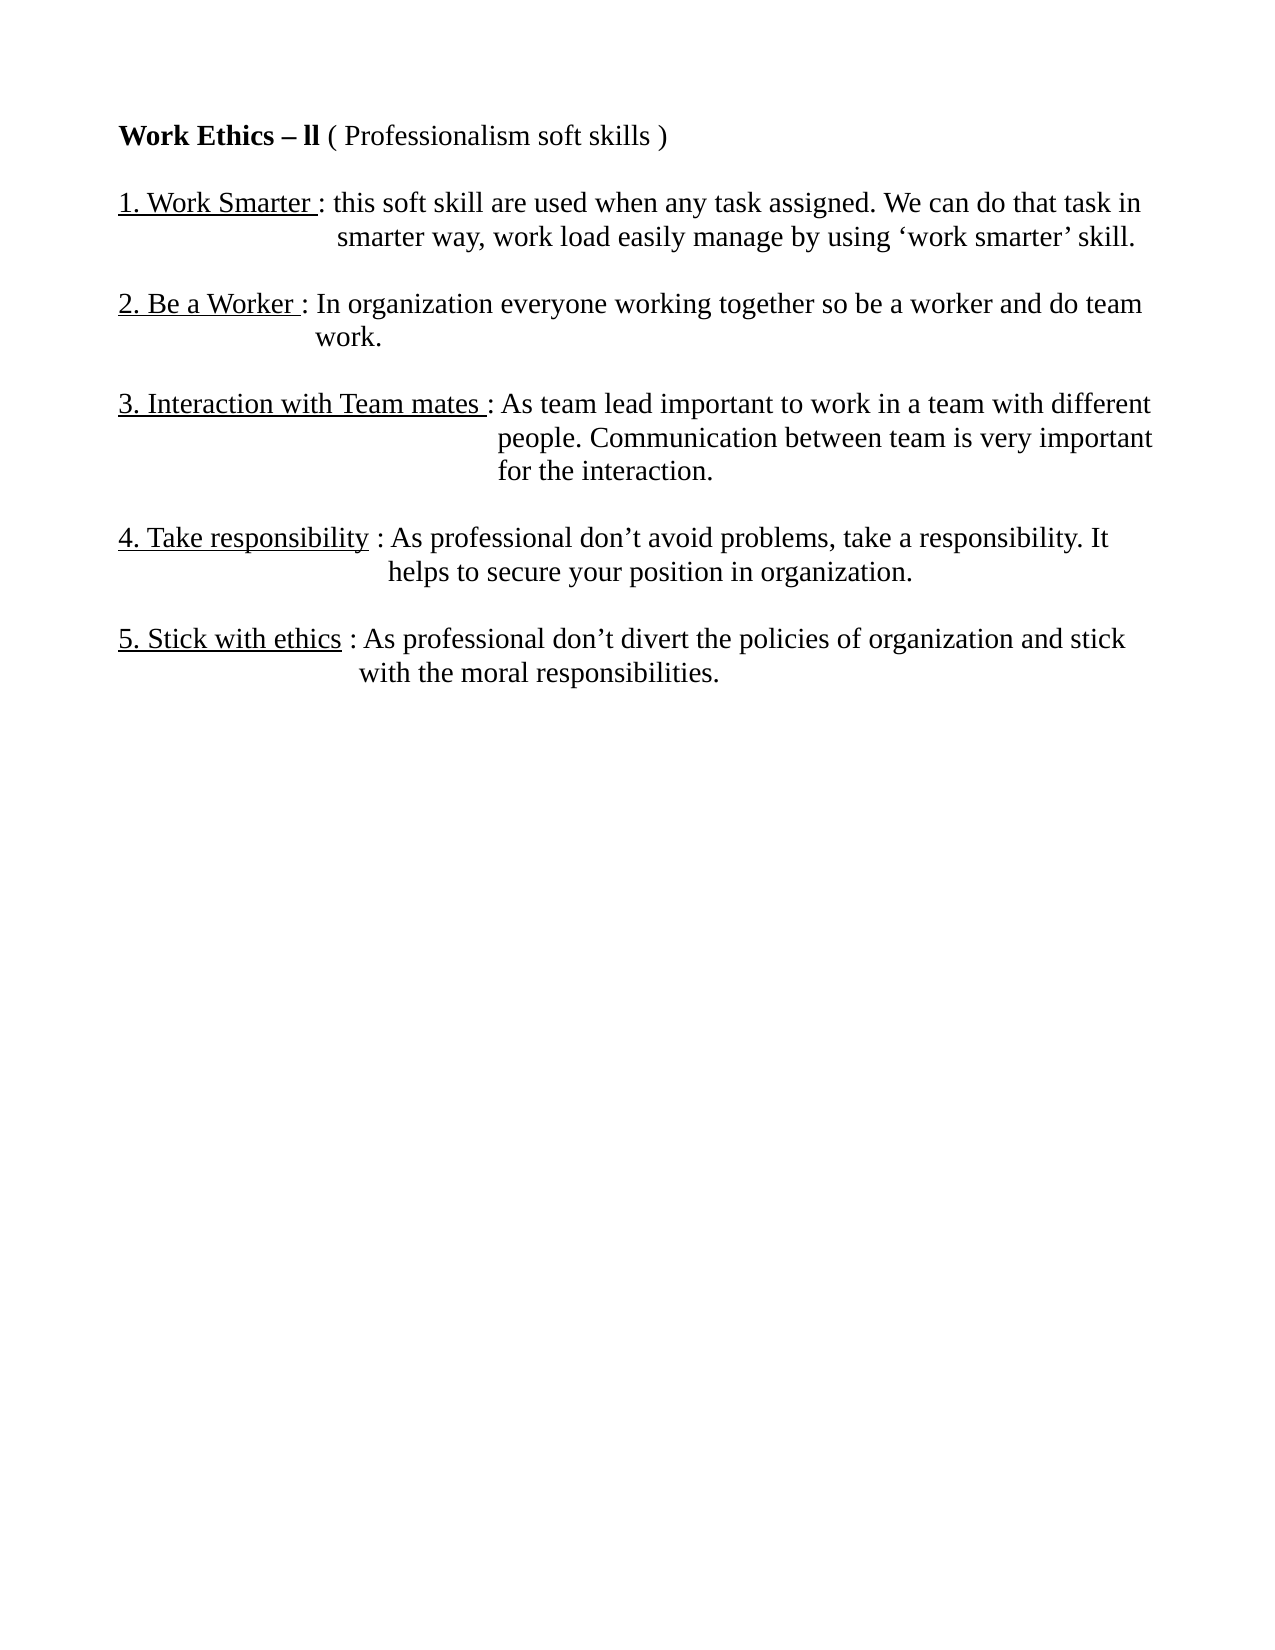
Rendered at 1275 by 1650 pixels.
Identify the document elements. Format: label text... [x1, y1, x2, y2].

text with the moral responsibilities. [118, 655, 1157, 688]
text 1. Work Smarter : this soft skill are used when any task assigned. We can do that task in [118, 185, 1157, 219]
text 5. Stick with ethics : As professional don’t divert the policies of organization and stick [118, 621, 1157, 655]
text smarter way, work load easily manage by using ‘work smarter’ skill. [118, 219, 1157, 252]
text Work Ethics – ll ( Professionalism soft skills ) [118, 118, 1157, 152]
text 4. Take responsibility : As professional don’t avoid problems, take a responsibility. It [118, 521, 1157, 554]
text people. Communication between team is very important [118, 420, 1157, 453]
text work. [118, 319, 1157, 353]
text 3. Interaction with Team mates : As team lead important to work in a team with different [118, 386, 1157, 420]
text 2. Be a Worker : In organization everyone working together so be a worker and do team [118, 286, 1157, 319]
text for the interaction. [118, 453, 1157, 487]
text helps to secure your position in organization. [118, 554, 1157, 588]
